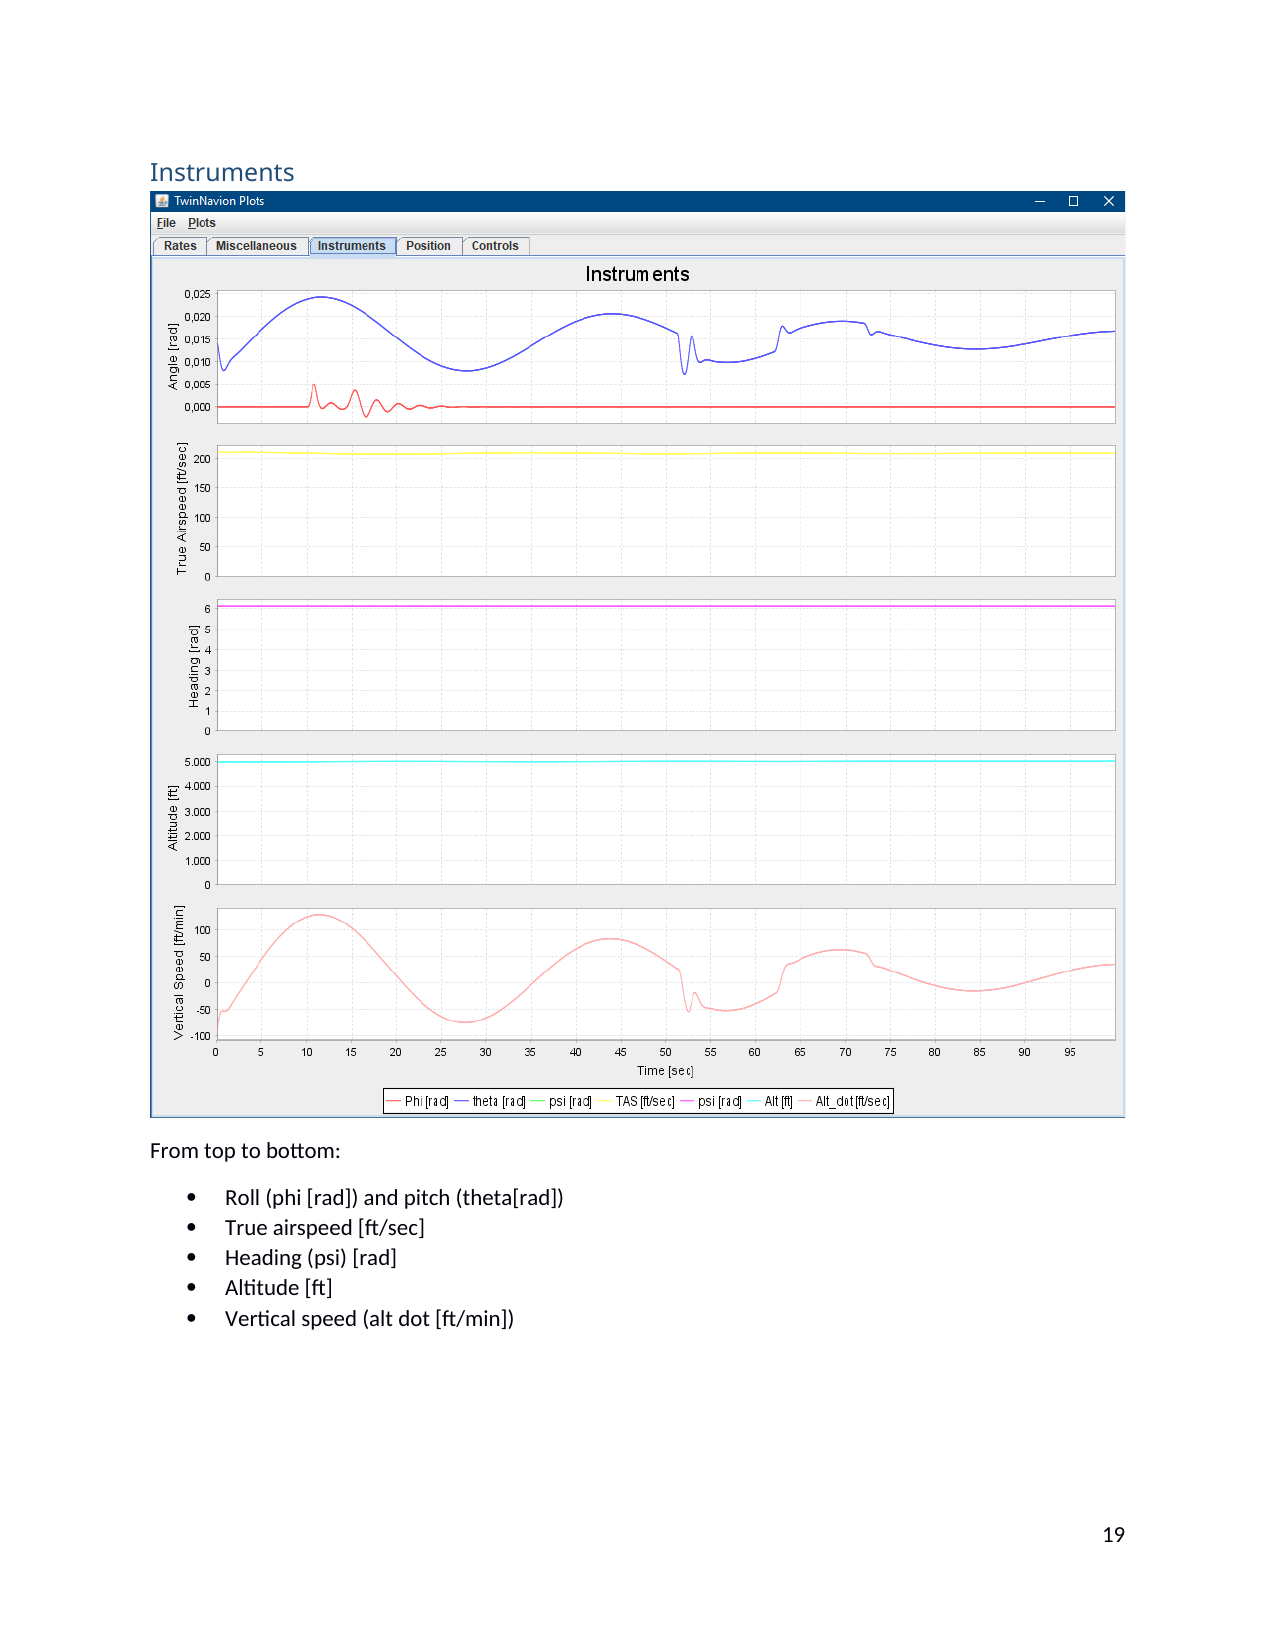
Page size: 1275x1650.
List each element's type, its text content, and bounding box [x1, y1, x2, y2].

list Altitude [ft] [187, 1273, 1125, 1302]
list Roll (phi [rad]) and pitch (theta[rad]) [187, 1183, 1125, 1211]
list Heading (psi) [rad] [187, 1243, 1125, 1271]
picture [150, 191, 1125, 1118]
list Vertical speed (alt dot [ft/min]) [187, 1304, 1125, 1332]
text From top to bottom: [150, 1136, 1125, 1164]
subtitle Instruments [150, 154, 1125, 188]
list True airspeed [ft/sec] [187, 1213, 1125, 1241]
